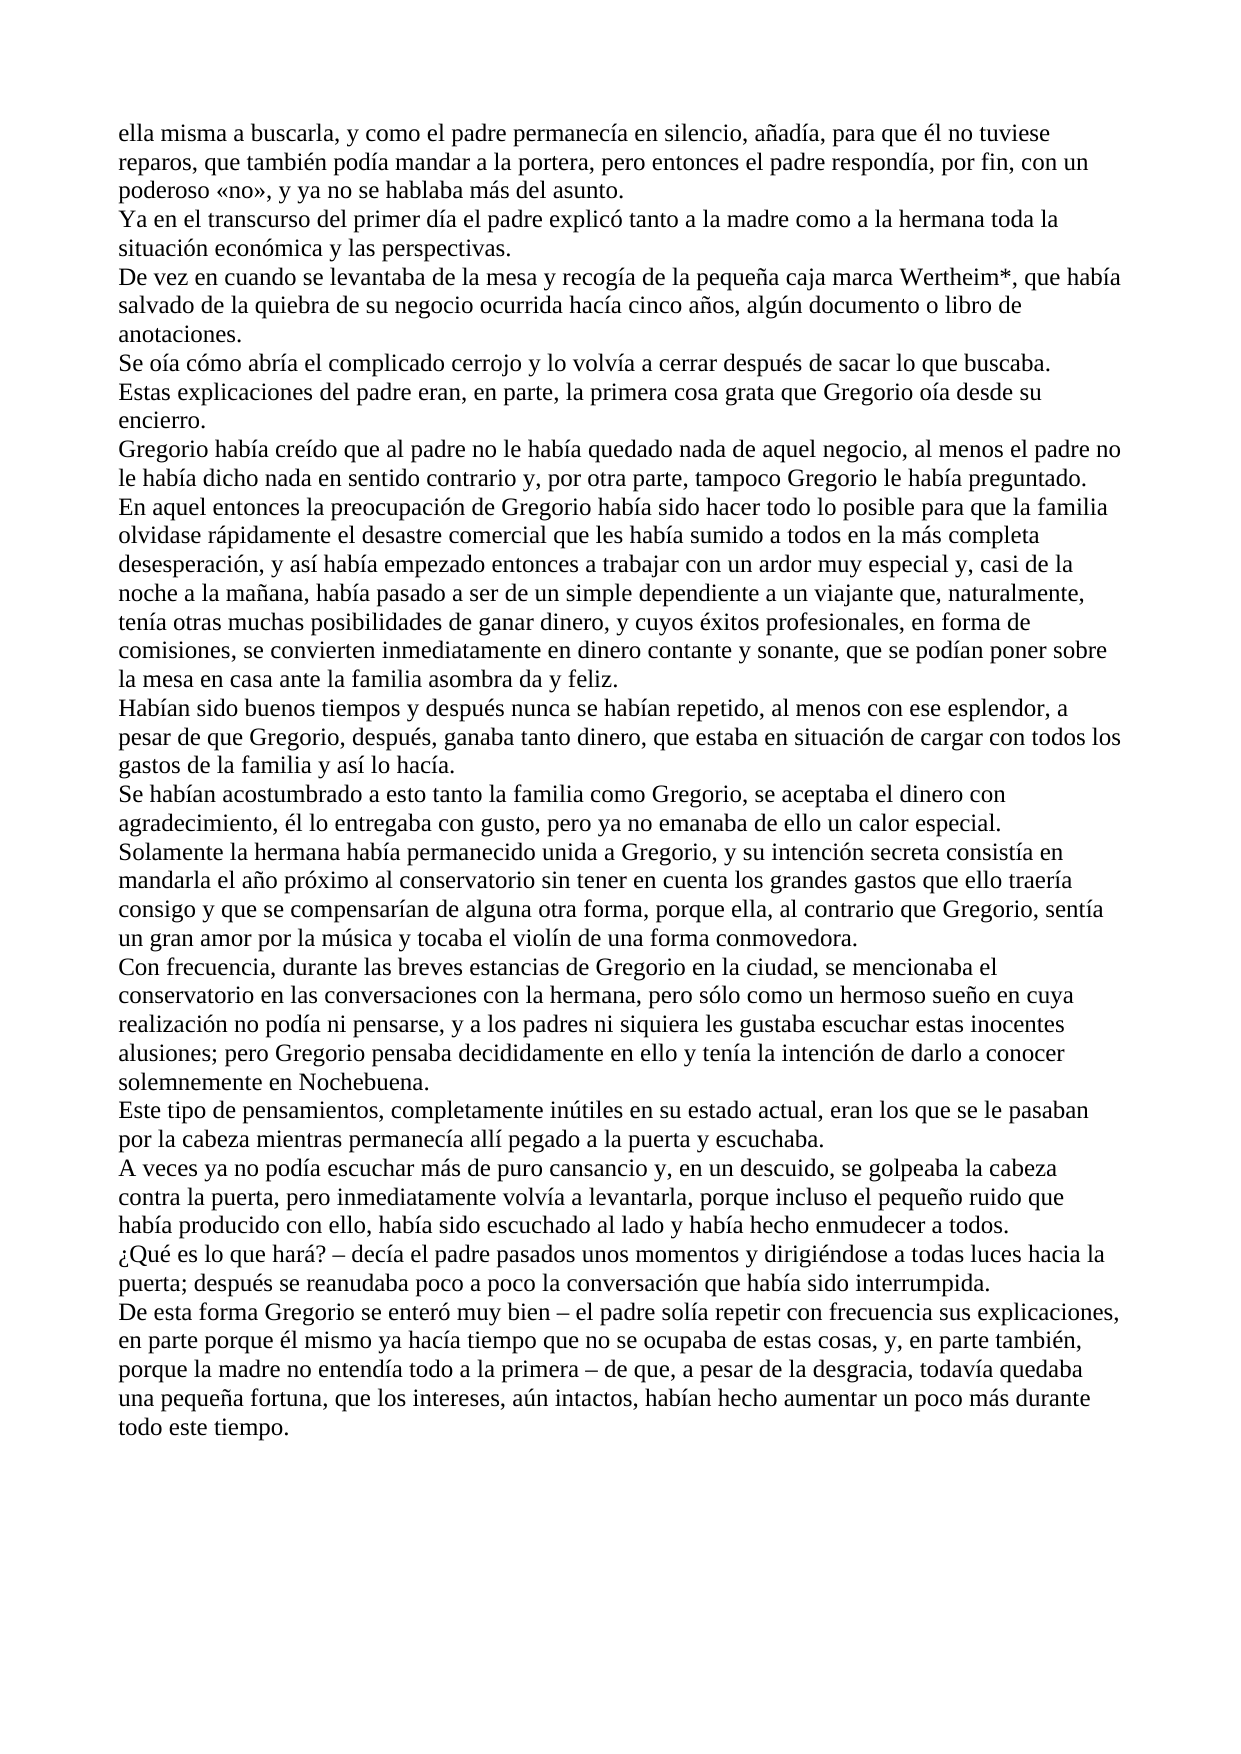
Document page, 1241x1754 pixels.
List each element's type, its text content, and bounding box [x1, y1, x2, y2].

text ¿Qué es lo que hará? – decía el padre pasados unos momentos y dirigiéndose a todas luces hacia la puerta; después se reanudaba poco a poco la conversación que había sido interrumpida. [118, 1239, 1122, 1297]
text En aquel entonces la preocupación de Gregorio había sido hacer todo lo posible para que la familia olvidase rápidamente el desastre comercial que les había sumido a todos en la más completa desesperación, y así había empezado entonces a trabajar con un ardor muy especial y, casi de la noche a la mañana, había pasado a ser de un simple dependiente a un viajante que, naturalmente, tenía otras muchas posibilidades de ganar dinero, y cuyos éxitos profesionales, en forma de comisiones, se convierten inmediatamente en dinero contante y sonante, que se podían poner sobre la mesa en casa ante la familia asombra da y feliz. [118, 492, 1122, 693]
text Este tipo de pensamientos, completamente inútiles en su estado actual, eran los que se le pasaban por la cabeza mientras permanecía allí pegado a la puerta y escuchaba. [118, 1096, 1122, 1153]
text Se habían acostumbrado a esto tanto la familia como Gregorio, se aceptaba el dinero con agradecimiento, él lo entregaba con gusto, pero ya no emanaba de ello un calor especial. [118, 779, 1122, 837]
text De esta forma Gregorio se enteró muy bien – el padre solía repetir con frecuencia sus explicaciones, en parte porque él mismo ya hacía tiempo que no se ocupaba de estas cosas, y, en parte también, porque la madre no entendía todo a la primera – de que, a pesar de la desgracia, todavía quedaba una pequeña fortuna, que los intereses, aún intactos, habían hecho aumentar un poco más durante todo este tiempo. [118, 1297, 1122, 1441]
text ella misma a buscarla, y como el padre permanecía en silencio, añadía, para que él no tuviese reparos, que también podía mandar a la portera, pero entonces el padre respondía, por fin, con un poderoso «no», y ya no se hablaba más del asunto. [118, 118, 1122, 204]
text A veces ya no podía escuchar más de puro cansancio y, en un descuido, se golpeaba la cabeza contra la puerta, pero inmediatamente volvía a levantarla, porque incluso el pequeño ruido que había producido con ello, había sido escuchado al lado y había hecho enmudecer a todos. [118, 1153, 1122, 1239]
text Con frecuencia, durante las breves estancias de Gregorio en la ciudad, se mencionaba el conservatorio en las conversaciones con la hermana, pero sólo como un hermoso sueño en cuya realización no podía ni pensarse, y a los padres ni siquiera les gustaba escuchar estas inocentes alusiones; pero Gregorio pensaba decididamente en ello y tenía la intención de darlo a conocer solemnemente en Nochebuena. [118, 952, 1122, 1096]
text De vez en cuando se levantaba de la mesa y recogía de la pequeña caja marca Wertheim*, que había salvado de la quiebra de su negocio ocurrida hacía cinco años, algún documento o libro de anotaciones. [118, 262, 1122, 348]
text Gregorio había creído que al padre no le había quedado nada de aquel negocio, al menos el padre no le había dicho nada en sentido contrario y, por otra parte, tampoco Gregorio le había preguntado. [118, 434, 1122, 492]
text Se oía cómo abría el complicado cerrojo y lo volvía a cerrar después de sacar lo que buscaba. [118, 348, 1122, 377]
text Solamente la hermana había permanecido unida a Gregorio, y su intención secreta consistía en mandarla el año próximo al conservatorio sin tener en cuenta los grandes gastos que ello traería consigo y que se compensarían de alguna otra forma, porque ella, al contrario que Gregorio, sentía un gran amor por la música y tocaba el violín de una forma conmovedora. [118, 837, 1122, 952]
text Habían sido buenos tiempos y después nunca se habían repetido, al menos con ese esplendor, a pesar de que Gregorio, después, ganaba tanto dinero, que estaba en situación de cargar con todos los gastos de la familia y así lo hacía. [118, 693, 1122, 779]
text Ya en el transcurso del primer día el padre explicó tanto a la madre como a la hermana toda la situación económica y las perspectivas. [118, 204, 1122, 262]
text Estas explicaciones del padre eran, en parte, la primera cosa grata que Gregorio oía desde su encierro. [118, 377, 1122, 434]
